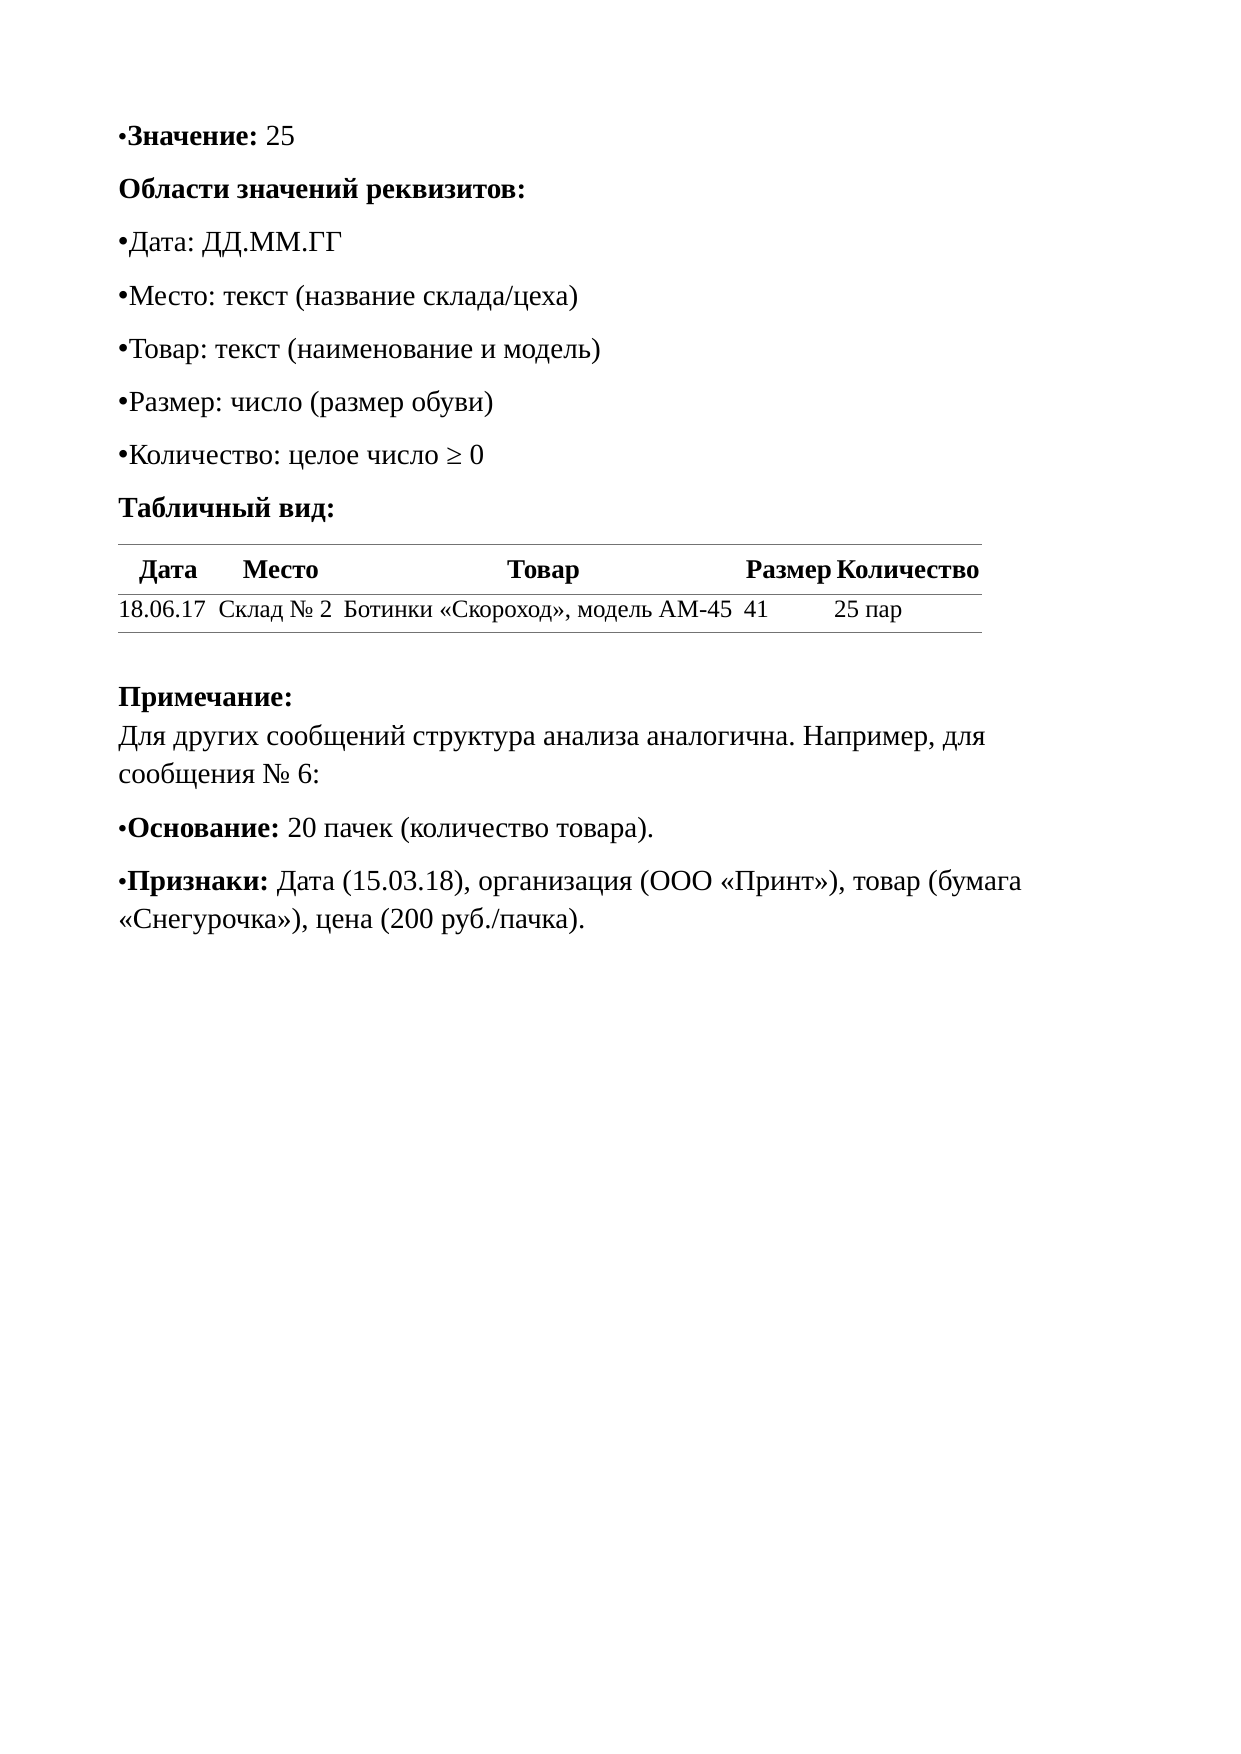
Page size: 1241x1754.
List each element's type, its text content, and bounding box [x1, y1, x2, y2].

list Значение: 25 [118, 118, 1122, 152]
table_header Место [218, 545, 343, 594]
list Товар: текст (наименование и модель) [118, 331, 1122, 364]
list Место: текст (название склада/цеха) [118, 278, 1122, 311]
list Основание: 20 пачек (количество товара). [118, 810, 1122, 843]
text Табличный вид: [118, 491, 1122, 524]
text Примечание: Для других сообщений структура анализа аналогична. Например, для сообщения № 6: [118, 679, 1122, 790]
table_cell 25 пар [834, 595, 982, 632]
table_cell 41 [744, 595, 834, 632]
table_cell Склад № 2 [218, 595, 343, 632]
list Признаки: Дата (15.03.18), организация (ООО «Принт»), товар (бумага «Снегурочка»), цена (200 руб./пачка). [118, 863, 1122, 935]
table_header Товар [343, 545, 743, 594]
text Области значений реквизитов: [118, 171, 1122, 205]
table_cell 18.06.17 [118, 595, 218, 632]
table_header Количество [834, 545, 982, 594]
table_header Дата [118, 545, 218, 594]
list Дата: ДД.ММ.ГГ [118, 224, 1122, 258]
table_cell Ботинки «Скороход», модель АМ-45 [343, 595, 743, 632]
list Размер: число (размер обуви) [118, 384, 1122, 418]
list Количество: целое число ≥ 0 [118, 437, 1122, 471]
table_header Размер [744, 545, 834, 594]
